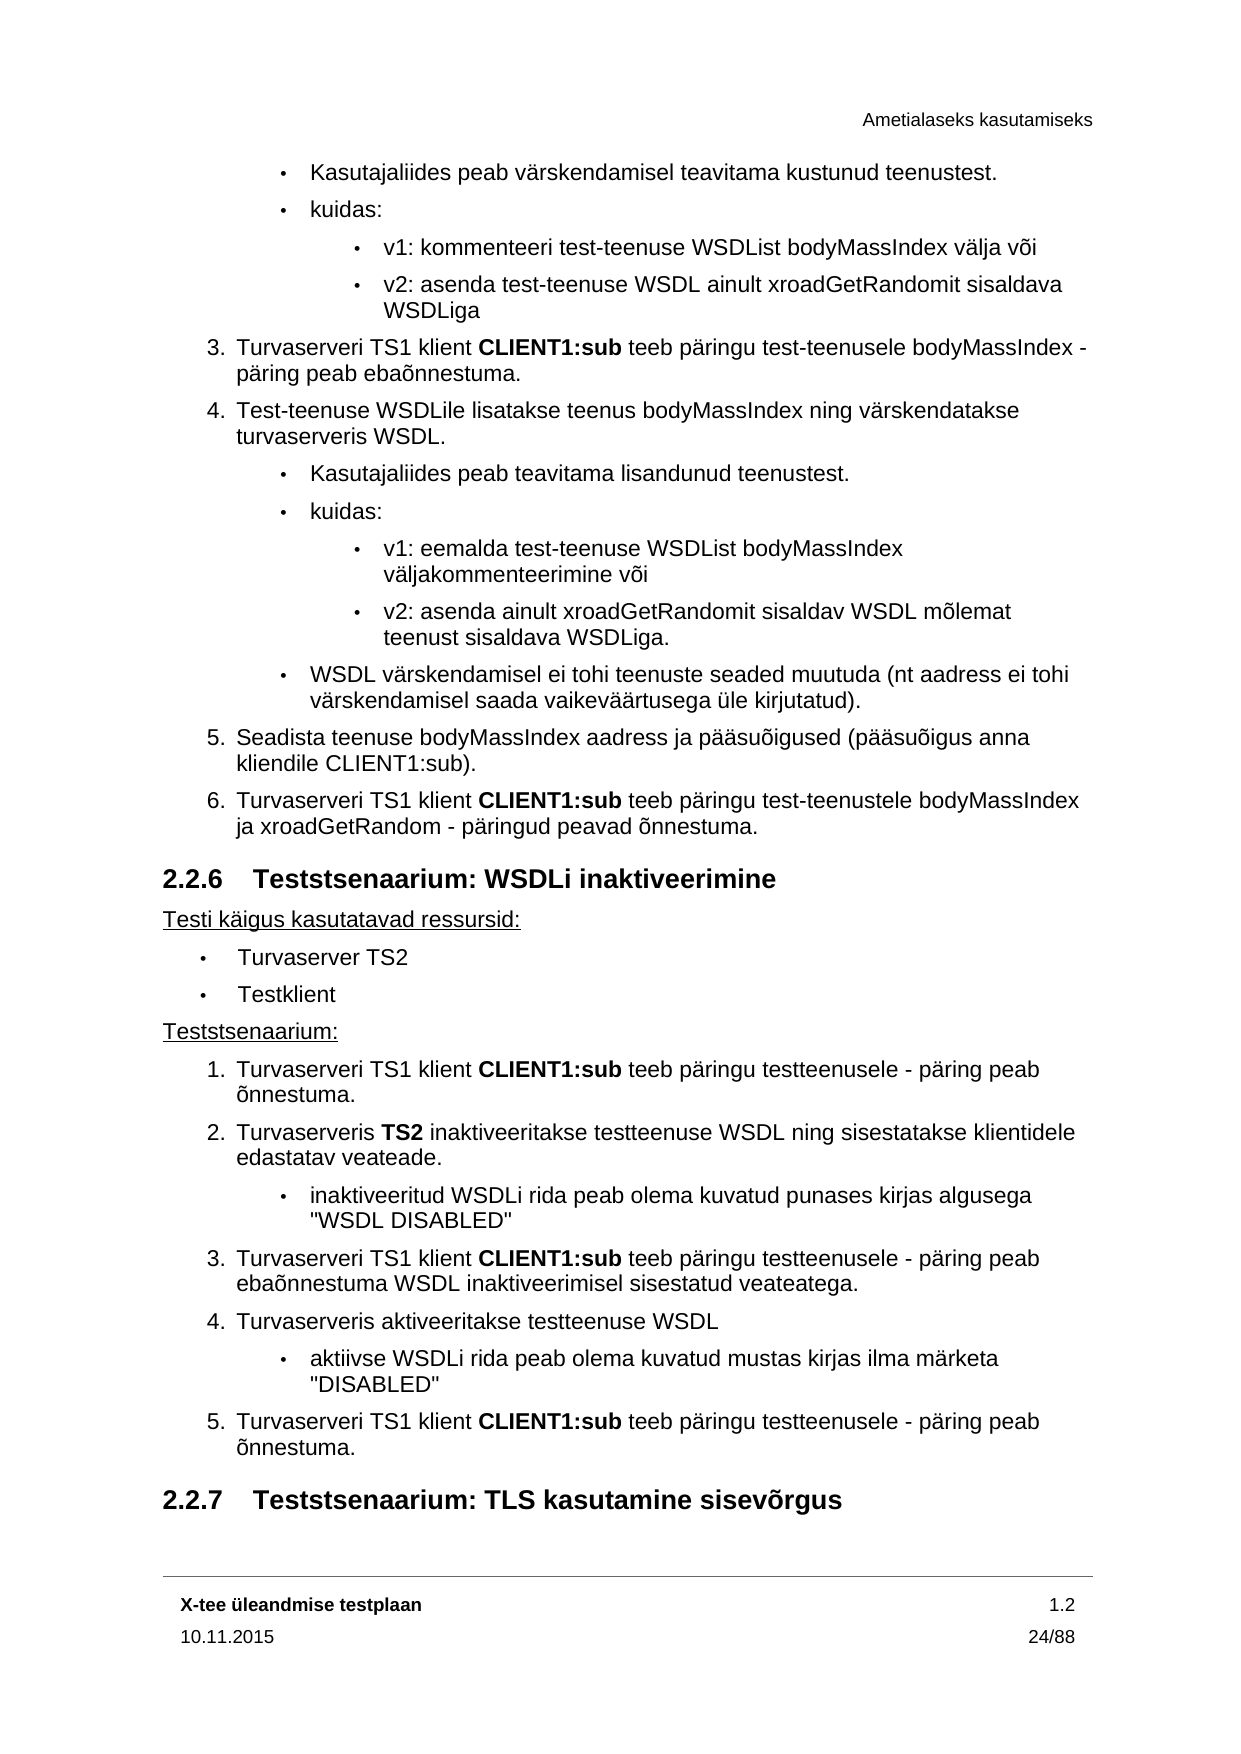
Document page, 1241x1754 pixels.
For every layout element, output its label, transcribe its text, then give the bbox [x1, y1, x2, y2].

list Testklient [200, 982, 1093, 1007]
subtitle Teststsenaarium: WSDLi inaktiveerimine [162, 864, 1093, 894]
list kuidas: [280, 498, 1093, 524]
list Kasutajaliides peab teavitama lisandunud teenustest. [280, 461, 1093, 487]
list inaktiveeritud WSDLi rida peab olema kuvatud punases kirjas algusega "WSDL DISABLED" [280, 1182, 1093, 1234]
list Turvaserveri TS1 klient CLIENT1:sub teeb päringu testteenusele - päring peab õnnestuma. [207, 1056, 1093, 1108]
list Turvaserveri TS1 klient CLIENT1:sub teeb päringu test-teenusele bodyMassIndex - päring peab ebaõnnestuma. [207, 335, 1093, 386]
list v2: asenda ainult xroadGetRandomit sisaldav WSDL mõlemat teenust sisaldava WSDLiga. [354, 599, 1093, 650]
list Turvaserveri TS1 klient CLIENT1:sub teeb päringu testteenusele - päring peab ebaõnnestuma WSDL inaktiveerimisel sisestatud veateatega. [207, 1246, 1093, 1297]
list aktiivse WSDLi rida peab olema kuvatud mustas kirjas ilma märketa "DISABLED" [280, 1346, 1093, 1397]
subtitle Teststsenaarium: TLS kasutamine sisevõrgus [162, 1485, 1093, 1516]
list Turvaserveris TS2 inaktiveeritakse testteenuse WSDL ning sisestatakse klientidele edastatav veateade. [207, 1119, 1093, 1171]
list Test-teenuse WSDLile lisatakse teenus bodyMassIndex ning värskendatakse turvaserveris WSDL. [207, 398, 1093, 449]
list kuidas: [280, 197, 1093, 223]
list WSDL värskendamisel ei tohi teenuste seaded muutuda (nt aadress ei tohi värskendamisel saada vaikeväärtusega üle kirjutatud). [280, 662, 1093, 713]
list Turvaserveris aktiveeritakse testteenuse WSDL [207, 1308, 1093, 1334]
text Testi käigus kasutatavad ressursid: [162, 907, 1093, 932]
text Teststsenaarium: [162, 1019, 1093, 1045]
list v1: eemalda test-teenuse WSDList bodyMassIndex väljakommenteerimine või [354, 536, 1093, 587]
list v1: kommenteeri test-teenuse WSDList bodyMassIndex välja või [354, 234, 1093, 260]
list Seadista teenuse bodyMassIndex aadress ja pääsuõigused (pääsuõigus anna kliendile CLIENT1:sub). [207, 725, 1093, 776]
list Turvaserveri TS1 klient CLIENT1:sub teeb päringu test-teenustele bodyMassIndex ja xroadGetRandom - päringud peavad õnnestuma. [207, 788, 1093, 839]
list Turvaserveri TS1 klient CLIENT1:sub teeb päringu testteenusele - päring peab õnnestuma. [207, 1409, 1093, 1460]
list Turvaserver TS2 [200, 944, 1093, 970]
list v2: asenda test-teenuse WSDL ainult xroadGetRandomit sisaldava WSDLiga [354, 272, 1093, 323]
list Kasutajaliides peab värskendamisel teavitama kustunud teenustest. [280, 160, 1093, 185]
